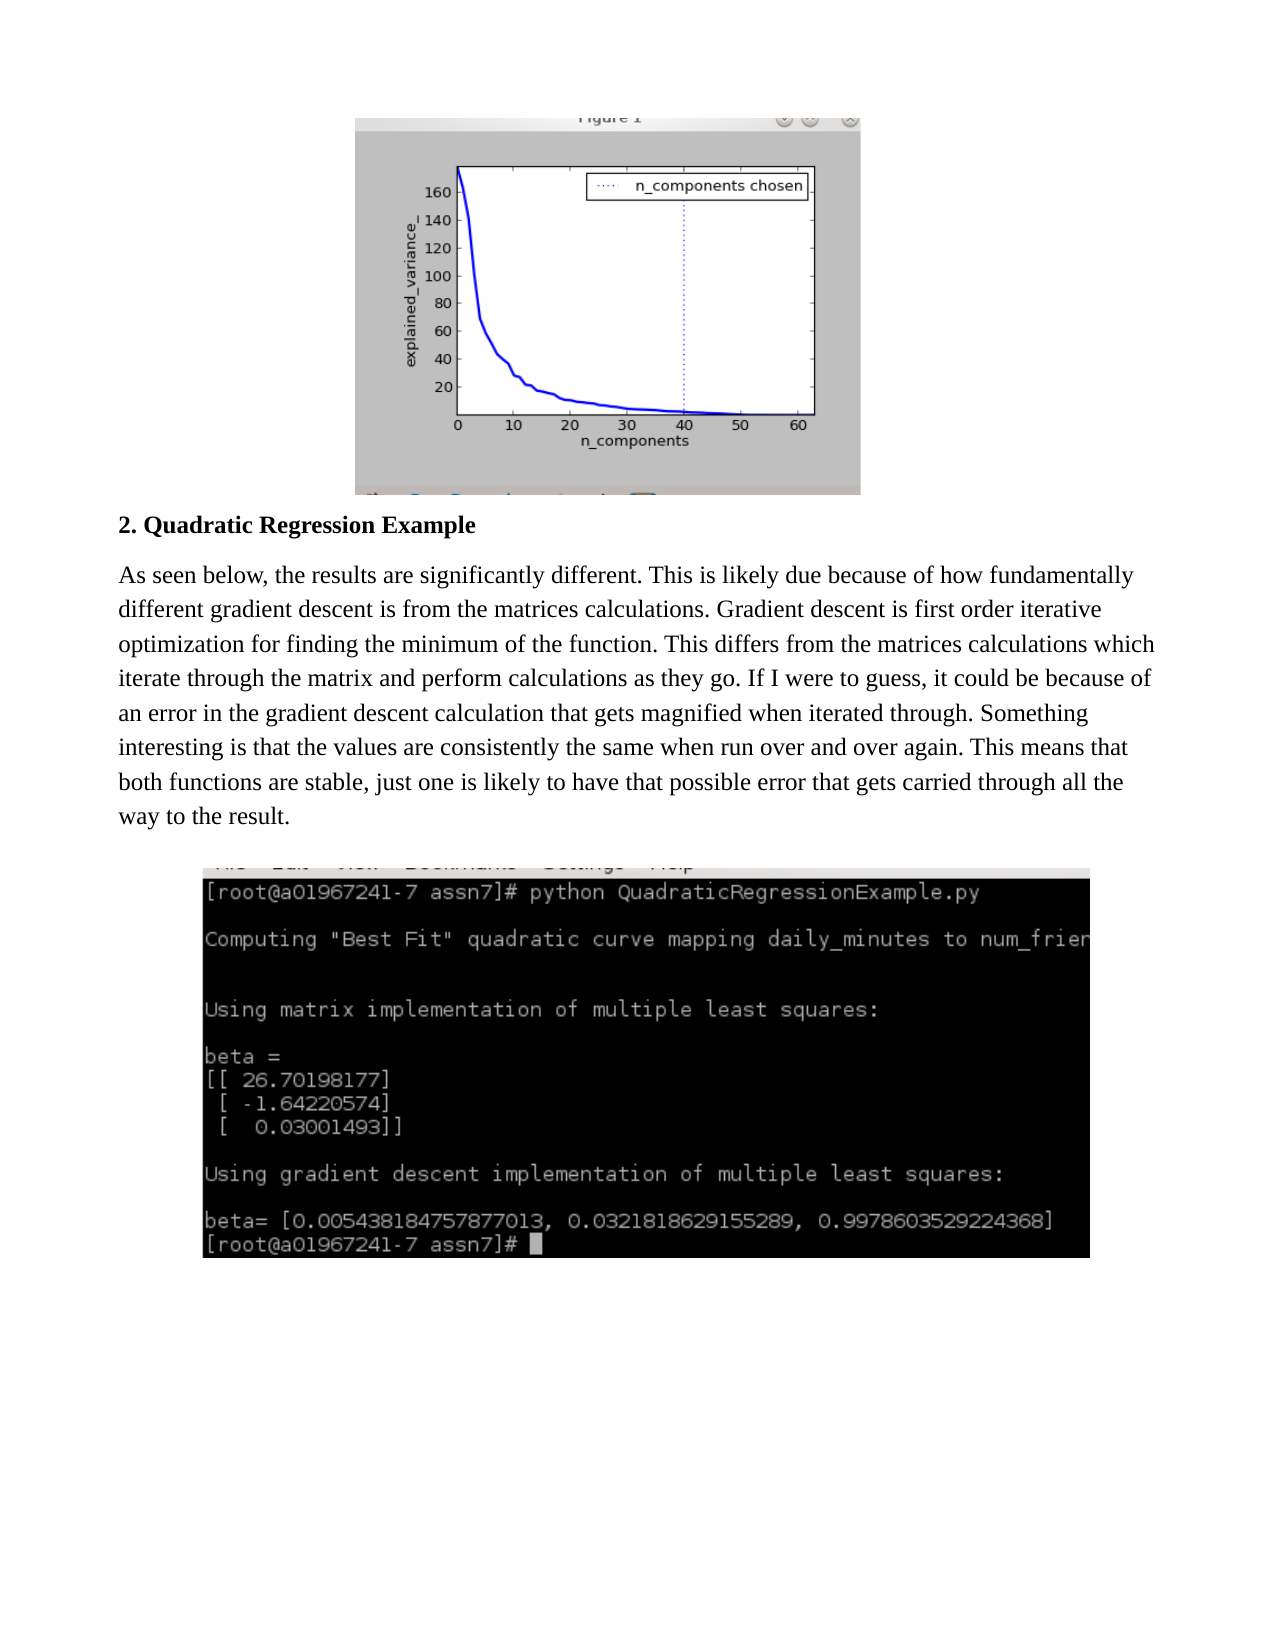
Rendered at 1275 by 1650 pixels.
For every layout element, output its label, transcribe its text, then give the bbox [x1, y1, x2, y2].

picture [201, 868, 1090, 1258]
text 2. Quadratic Regression Example [118, 511, 1157, 539]
picture [355, 118, 861, 495]
text As seen below, the results are significantly different. This is likely due because of how fundamentally different gradient descent is from the matrices calculations. Gradient descent is first order iterative optimization for finding the minimum of the function. This differs from the matrices calculations which iterate through the matrix and perform calculations as they go. If I were to guess, it could be because of an error in the gradient descent calculation that gets magnified when iterated through. Something interesting is that the values are consistently the same when run over and over again. This means that both functions are stable, just one is likely to have that possible error that gets carried through all the way to the result. [118, 560, 1157, 830]
